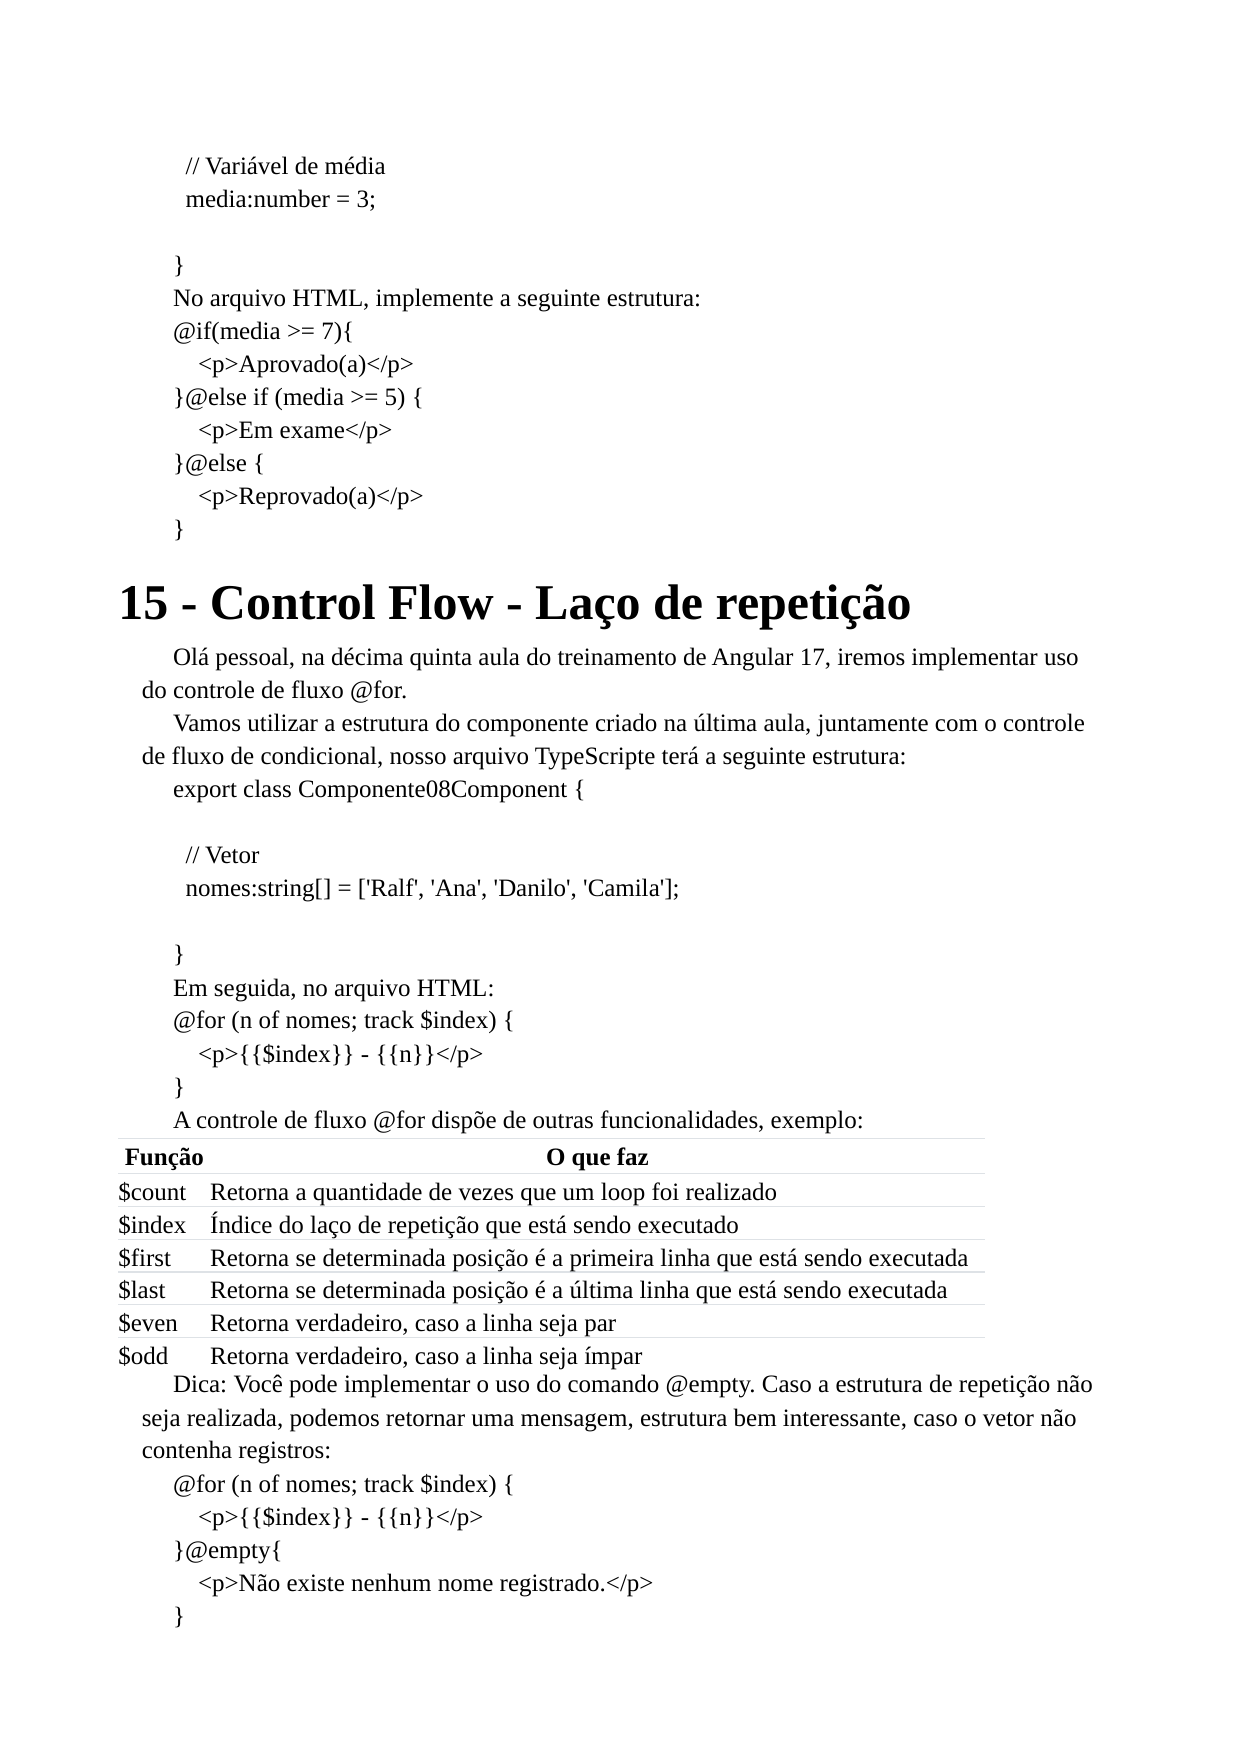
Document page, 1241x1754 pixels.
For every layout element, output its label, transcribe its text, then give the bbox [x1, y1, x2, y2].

table_cell Retorna se determinada posição é a primeira linha que está sendo executada [210, 1240, 984, 1271]
text } [142, 250, 1099, 279]
text } [142, 1072, 1099, 1100]
text A controle de fluxo @for dispõe de outras funcionalidades, exemplo: [142, 1105, 1099, 1133]
table_cell Retorna verdadeiro, caso a linha seja ímpar [210, 1338, 984, 1369]
text media:number = 3; [142, 184, 1099, 213]
text <p>{{$index}} - {{n}}</p> [142, 1502, 1099, 1530]
text No arquivo HTML, implemente a seguinte estrutura: [142, 283, 1099, 312]
table_cell $odd [118, 1338, 210, 1369]
text // Variável de média [142, 151, 1099, 180]
text } [142, 1601, 1099, 1629]
text Em seguida, no arquivo HTML: [142, 973, 1099, 1001]
text export class Componente08Component { [142, 774, 1099, 803]
text // Vetor [142, 841, 1099, 869]
text @if(media >= 7){ [142, 316, 1099, 345]
table_cell $last [118, 1273, 210, 1304]
table_cell Retorna se determinada posição é a última linha que está sendo executada [210, 1273, 984, 1304]
table_header Função [118, 1139, 210, 1173]
text @for (n of nomes; track $index) { [142, 1469, 1099, 1497]
text @for (n of nomes; track $index) { [142, 1006, 1099, 1034]
text } [142, 939, 1099, 968]
table_header O que faz [210, 1139, 984, 1173]
text <p>{{$index}} - {{n}}</p> [142, 1039, 1099, 1067]
table_cell $count [118, 1174, 210, 1206]
text }@empty{ [142, 1535, 1099, 1563]
text Vamos utilizar a estrutura do componente criado na última aula, juntamente com o controle de fluxo de condicional, nosso arquivo TypeScripte terá a seguinte estrutura: [142, 708, 1099, 770]
text }@else if (media >= 5) { [142, 382, 1099, 411]
text <p>Em exame</p> [142, 415, 1099, 444]
text Dica: Você pode implementar o uso do comando @empty. Caso a estrutura de repetição não seja realizada, podemos retornar uma mensagem, estrutura bem interessante, caso o vetor não contenha registros: [142, 1369, 1099, 1464]
text <p>Aprovado(a)</p> [142, 349, 1099, 378]
table_cell $first [118, 1240, 210, 1271]
text Olá pessoal, na décima quinta aula do treinamento de Angular 17, iremos implementar uso do controle de fluxo @for. [142, 642, 1099, 704]
table_cell Retorna verdadeiro, caso a linha seja par [210, 1305, 984, 1337]
text }@else { [142, 448, 1099, 477]
table_cell Retorna a quantidade de vezes que um loop foi realizado [210, 1174, 984, 1206]
text <p>Reprovado(a)</p> [142, 481, 1099, 510]
text } [142, 514, 1099, 543]
subtitle 15 - Control Flow - Laço de repetição [118, 572, 1122, 630]
table_cell $index [118, 1207, 210, 1239]
text nomes:string[] = ['Ralf', 'Ana', 'Danilo', 'Camila']; [142, 873, 1099, 902]
text <p>Não existe nenhum nome registrado.</p> [142, 1568, 1099, 1596]
table_cell Índice do laço de repetição que está sendo executado [210, 1207, 984, 1239]
table_cell $even [118, 1305, 210, 1337]
